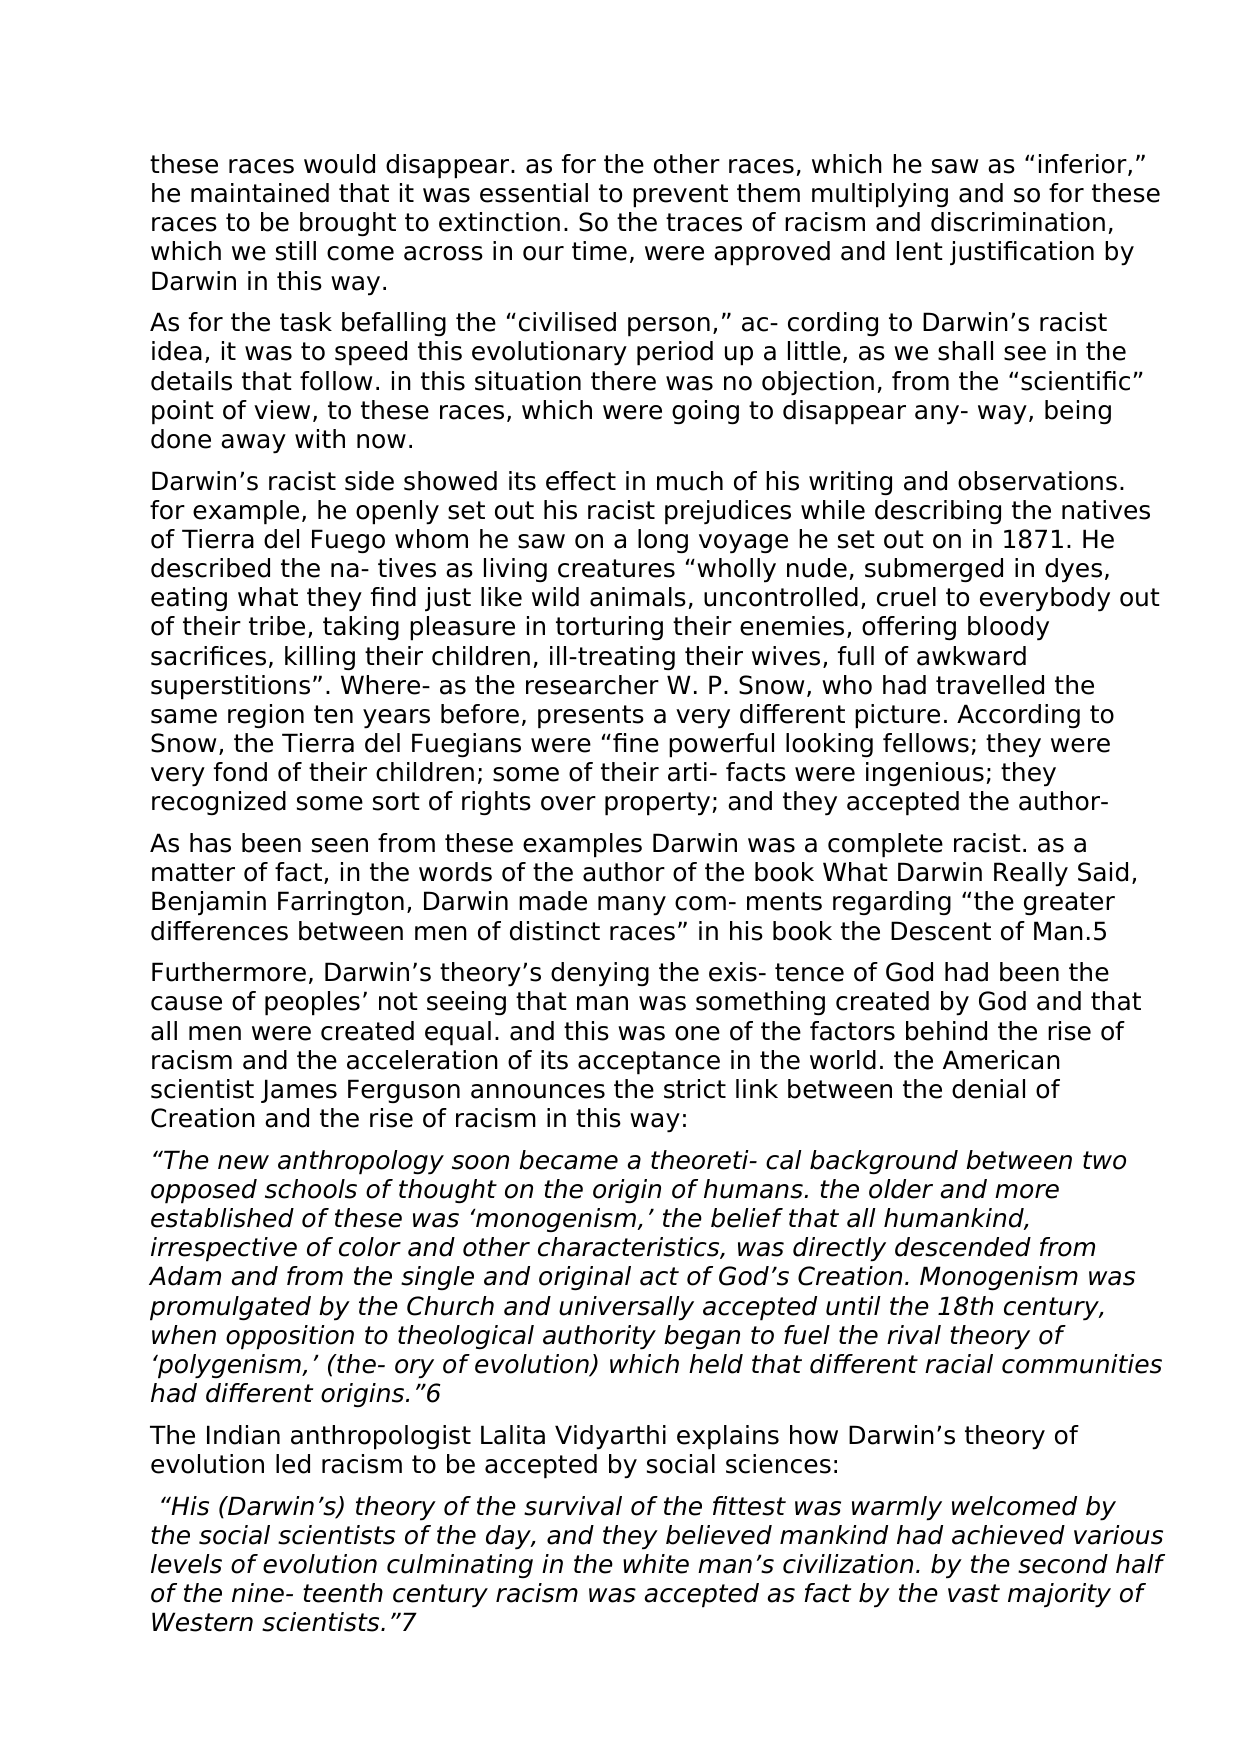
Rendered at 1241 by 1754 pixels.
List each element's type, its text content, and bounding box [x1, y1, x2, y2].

text Furthermore, Darwin’s theory’s denying the exis- tence of God had been the cause of peoples’ not seeing that man was something created by God and that all men were created equal. and this was one of the factors behind the rise of racism and the acceleration of its acceptance in the world. the American scientist James Ferguson announces the strict link between the denial of Creation and the rise of racism in this way: [150, 958, 1165, 1133]
text As for the task befalling the “civilised person,” ac- cording to Darwin’s racist idea, it was to speed this evolutionary period up a little, as we shall see in the details that follow. in this situation there was no objection, from the “scientific” point of view, to these races, which were going to disappear any- way, being done away with now. [150, 308, 1165, 454]
text Darwin’s racist side showed its effect in much of his writing and observations. for example, he openly set out his racist prejudices while describing the natives of Tierra del Fuego whom he saw on a long voyage he set out on in 1871. He described the na- tives as living creatures “wholly nude, submerged in dyes, eating what they find just like wild animals, uncontrolled, cruel to everybody out of their tribe, taking pleasure in torturing their enemies, offering bloody sacrifices, killing their children, ill-treating their wives, full of awkward superstitions”. Where- as the researcher W. P. Snow, who had travelled the same region ten years before, presents a very different picture. According to Snow, the Tierra del Fuegians were “fine powerful looking fellows; they were very fond of their children; some of their arti- facts were ingenious; they recognized some sort of rights over property; and they accepted the author- [150, 467, 1165, 817]
text “The new anthropology soon became a theoreti- cal background between two opposed schools of thought on the origin of humans. the older and more established of these was ‘monogenism,’ the belief that all humankind, irrespective of color and other characteristics, was directly descended from Adam and from the single and original act of God’s Creation. Monogenism was promulgated by the Church and universally accepted until the 18th century, when opposition to theological authority began to fuel the rival theory of ‘polygenism,’ (the- ory of evolution) which held that different racial communities had different origins.”6 [150, 1146, 1165, 1408]
text “His (Darwin’s) theory of the survival of the fittest was warmly welcomed by the social scientists of the day, and they believed mankind had achieved various levels of evolution culminating in the white man’s civilization. by the second half of the nine- teenth century racism was accepted as fact by the vast majority of Western scientists.”7 [150, 1492, 1165, 1637]
text As has been seen from these examples Darwin was a complete racist. as a matter of fact, in the words of the author of the book What Darwin Really Said, Benjamin Farrington, Darwin made many com- ments regarding “the greater differences between men of distinct races” in his book the Descent of Man.5 [150, 829, 1165, 946]
text these races would disappear. as for the other races, which he saw as “inferior,” he maintained that it was essential to prevent them multiplying and so for these races to be brought to extinction. So the traces of racism and discrimination, which we still come across in our time, were approved and lent justification by Darwin in this way. [150, 150, 1165, 296]
text The Indian anthropologist Lalita Vidyarthi explains how Darwin’s theory of evolution led racism to be accepted by social sciences: [150, 1421, 1165, 1479]
